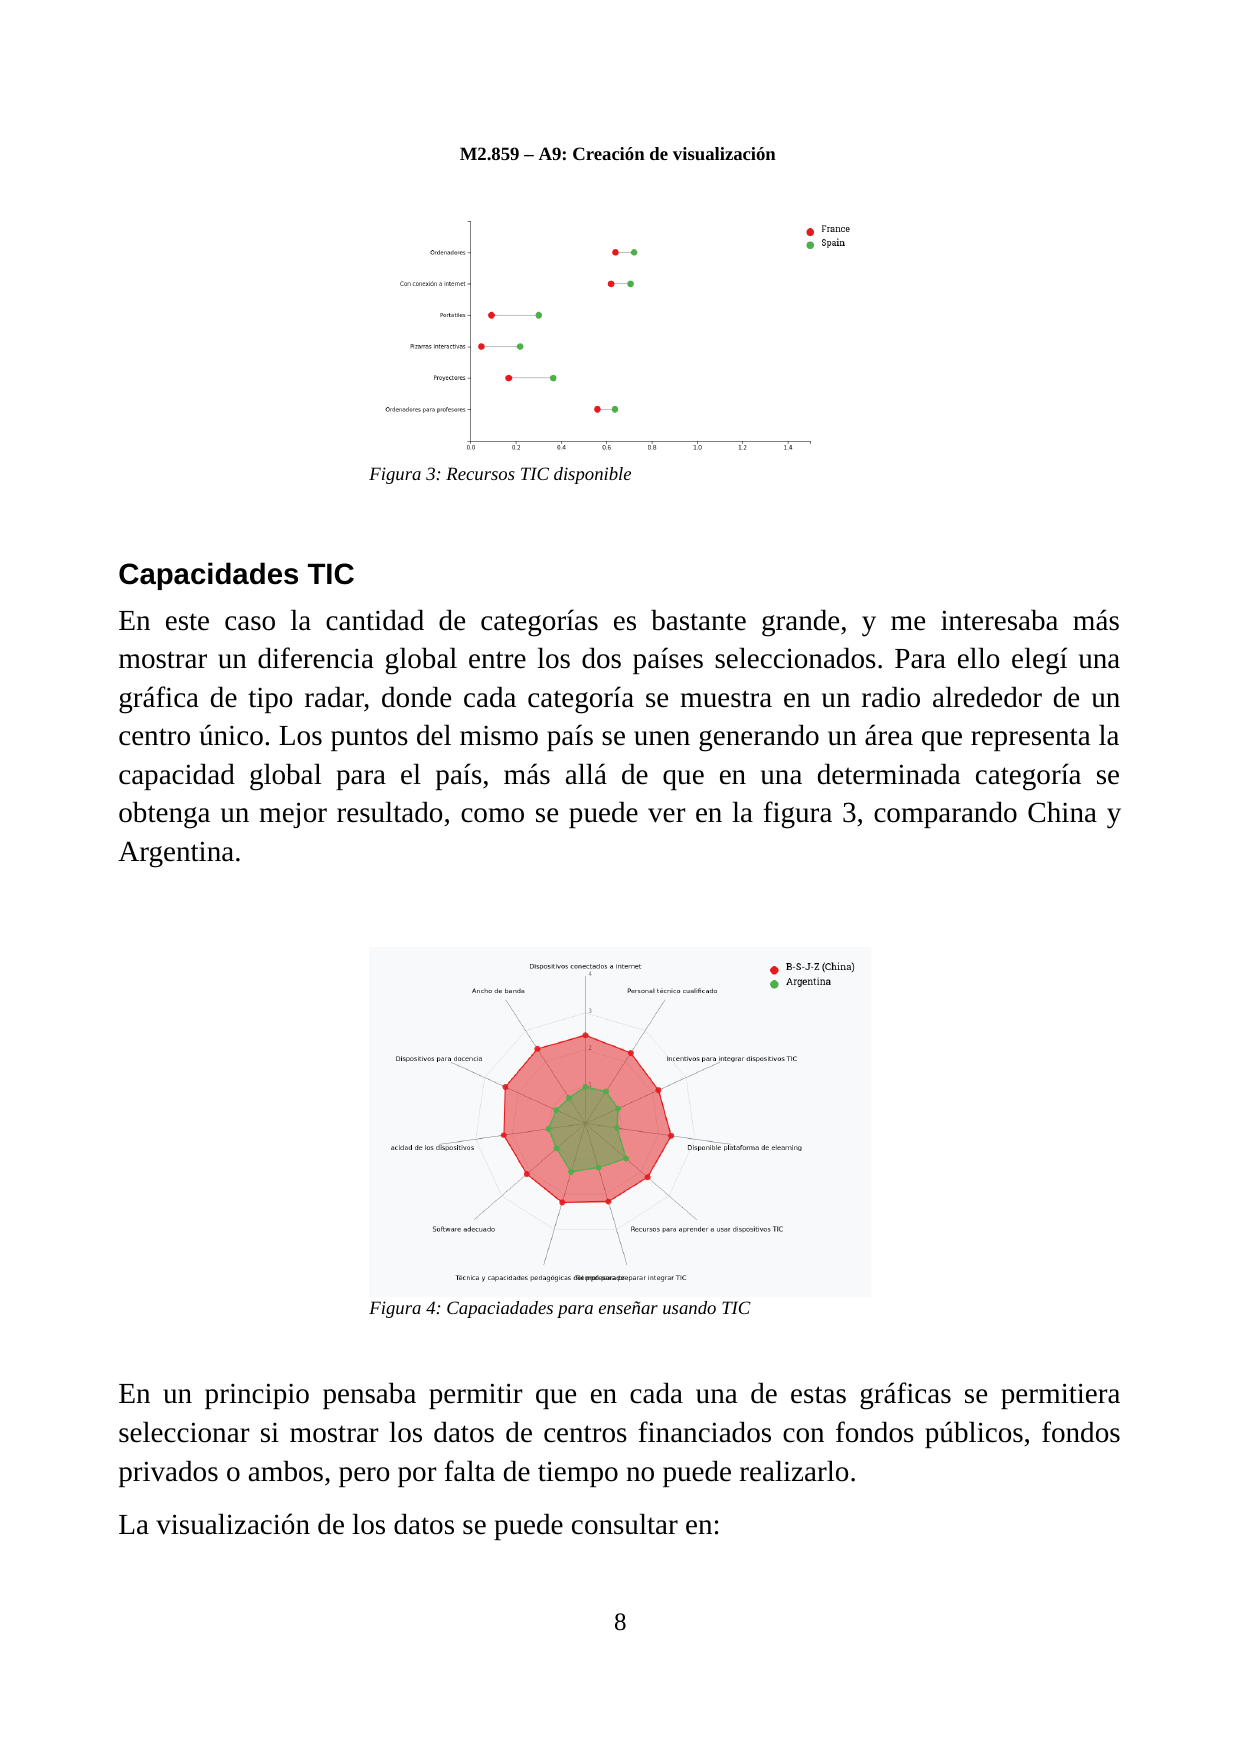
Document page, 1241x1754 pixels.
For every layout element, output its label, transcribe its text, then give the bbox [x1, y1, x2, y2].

text La visualización de los datos se puede consultar en: [118, 1507, 1122, 1540]
text Figura 3: Recursos TIC disponible [369, 463, 871, 484]
text En un principio pensaba permitir que en cada una de estas gráficas se permitiera seleccionar si mostrar los datos de centros financiados con fondos públicos, fondos privados o ambos, pero por falta de tiempo no puede realizarlo. [118, 1377, 1122, 1487]
picture [369, 947, 872, 1297]
text Figura 4: Capaciadades para enseñar usando TIC [369, 1297, 871, 1318]
subtitle Capacidades TIC [118, 557, 1122, 590]
text En este caso la cantidad de categorías es bastante grande, y me interesaba más mostrar un diferencia global entre los dos países seleccionados. Para ello elegí una gráfica de tipo radar, donde cada categoría se muestra en un radio alrededor de un centro único. Los puntos del mismo país se unen generando un área que representa la capacidad global para el país, más allá de que en una determinada categoría se obtenga un mejor resultado, como se puede ver en la figura 3, comparando China y Argentina. [118, 603, 1122, 868]
picture [369, 206, 872, 463]
